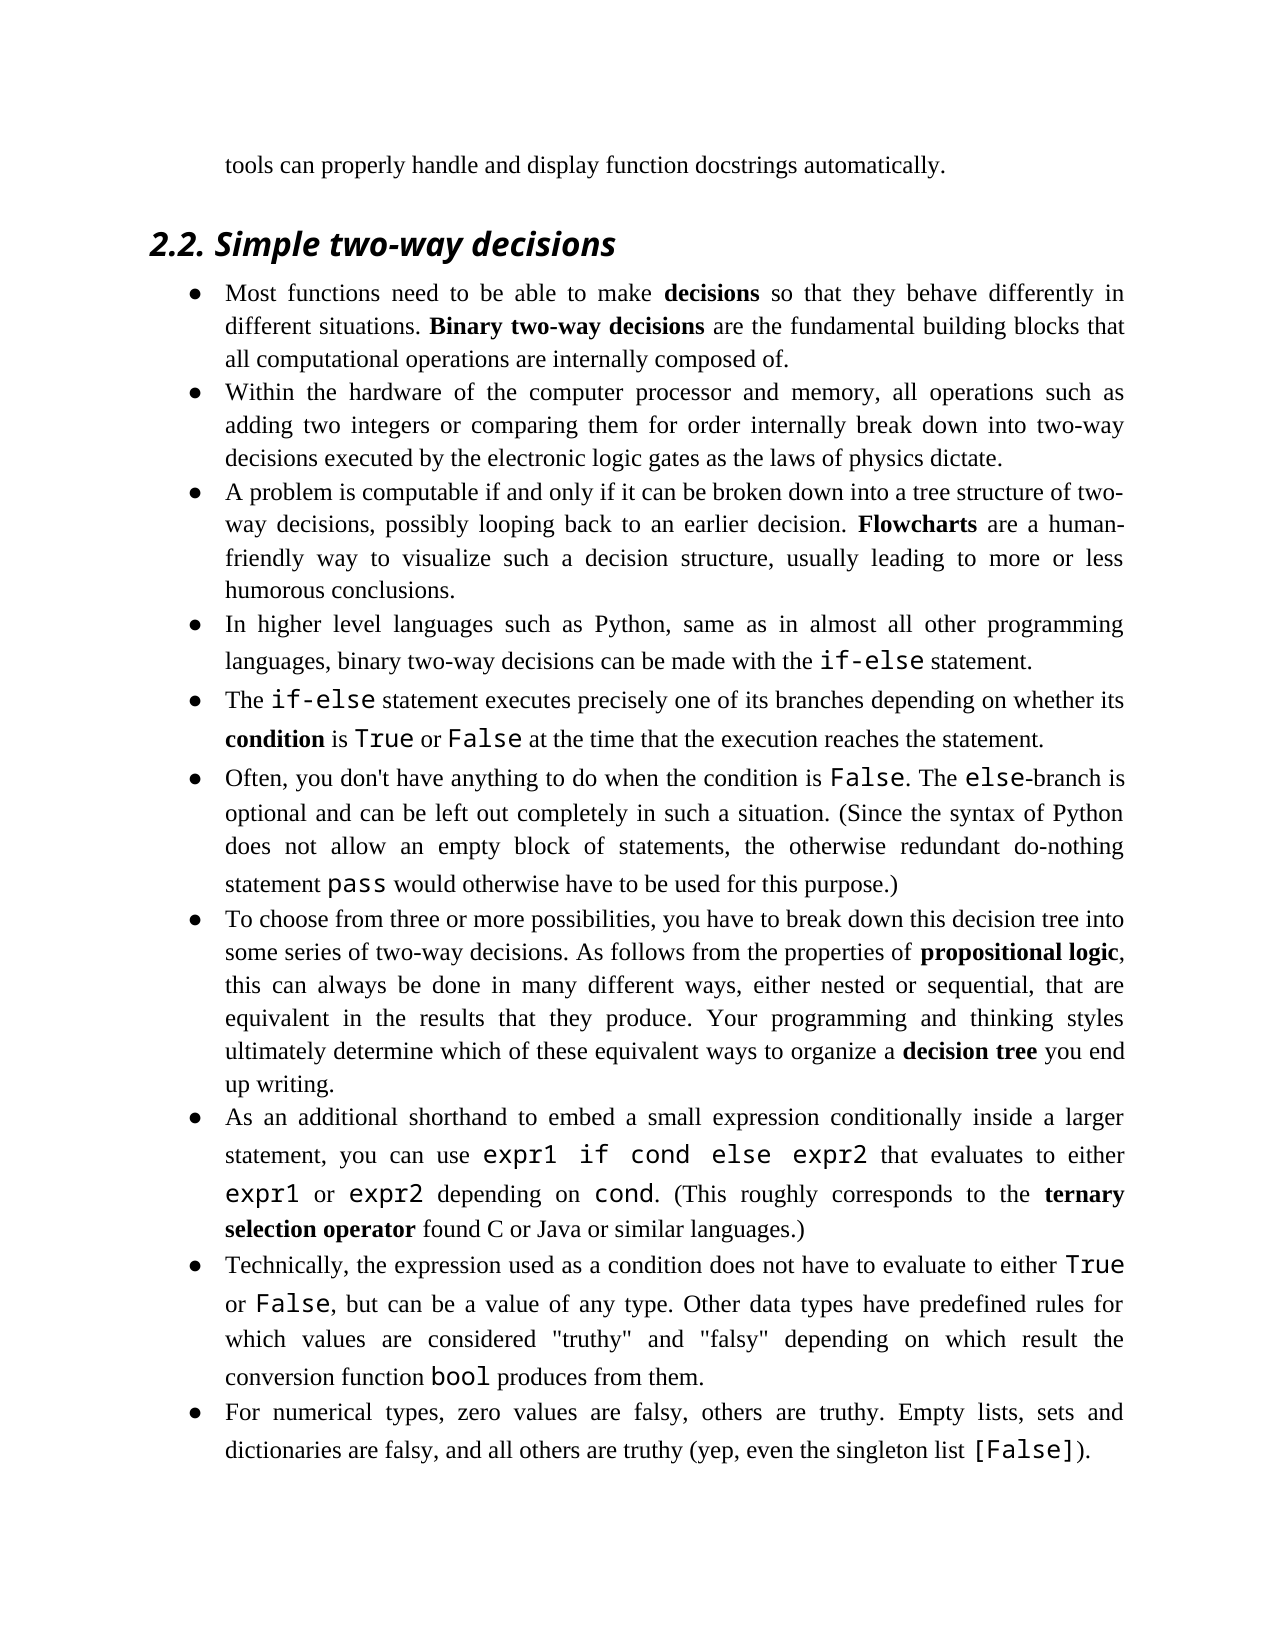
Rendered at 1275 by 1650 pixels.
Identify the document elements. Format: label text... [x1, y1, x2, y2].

list To choose from three or more possibilities, you have to break down this decision tree into some series of two-way decisions. As follows from the properties of propositional logic, this can always be done in many different ways, either nested or sequential, that are equivalent in the results that they produce. Your programming and thinking styles ultimately determine which of these equivalent ways to organize a decision tree you end up writing. [187, 904, 1125, 1098]
list Within the hardware of the computer processor and memory, all operations such as adding two integers or comparing them for order internally break down into two-way decisions executed by the electronic logic gates as the laws of physics dictate. [187, 377, 1125, 472]
list The if-else statement executes precisely one of its branches depending on whether its condition is True or False at the time that the execution reaches the statement. [187, 682, 1125, 755]
list Most functions need to be able to make decisions so that they behave differently in different situations. Binary two-way decisions are the fundamental building blocks that all computational operations are internally composed of. [187, 278, 1125, 373]
list A problem is computable if and only if it can be broken down into a tree structure of two-way decisions, possibly looping back to an earlier decision. Flowcharts are a human-friendly way to visualize such a decision structure, usually leading to more or less humorous conclusions. [187, 477, 1125, 604]
list tools can properly handle and display function docstrings automatically. [187, 150, 1125, 179]
subtitle 2.2. Simple two-way decisions [150, 221, 1125, 266]
list For numerical types, zero values are falsy, others are truthy. Empty lists, sets and dictionaries are falsy, and all others are truthy (yep, even the singleton list [False]). [187, 1397, 1125, 1465]
list As an additional shorthand to embed a small expression conditionally inside a larger statement, you can use expr1 if cond else expr2 that evaluates to either expr1 or expr2 depending on cond. (This roughly corresponds to the ternary selection operator found C or Java or similar languages.) [187, 1102, 1125, 1243]
list In higher level languages such as Python, same as in almost all other programming languages, binary two-way decisions can be made with the if-else statement. [187, 609, 1125, 677]
list Often, you don't have anything to do when the condition is False. The else-branch is optional and can be left out completely in such a situation. (Since the syntax of Python does not allow an empty block of statements, the otherwise redundant do-nothing statement pass would otherwise have to be used for this purpose.) [187, 760, 1125, 899]
list Technically, the expression used as a condition does not have to evaluate to either True or False, but can be a value of any type. Other data types have predefined rules for which values are considered "truthy" and "falsy" depending on which result the conversion function bool produces from them. [187, 1247, 1125, 1392]
